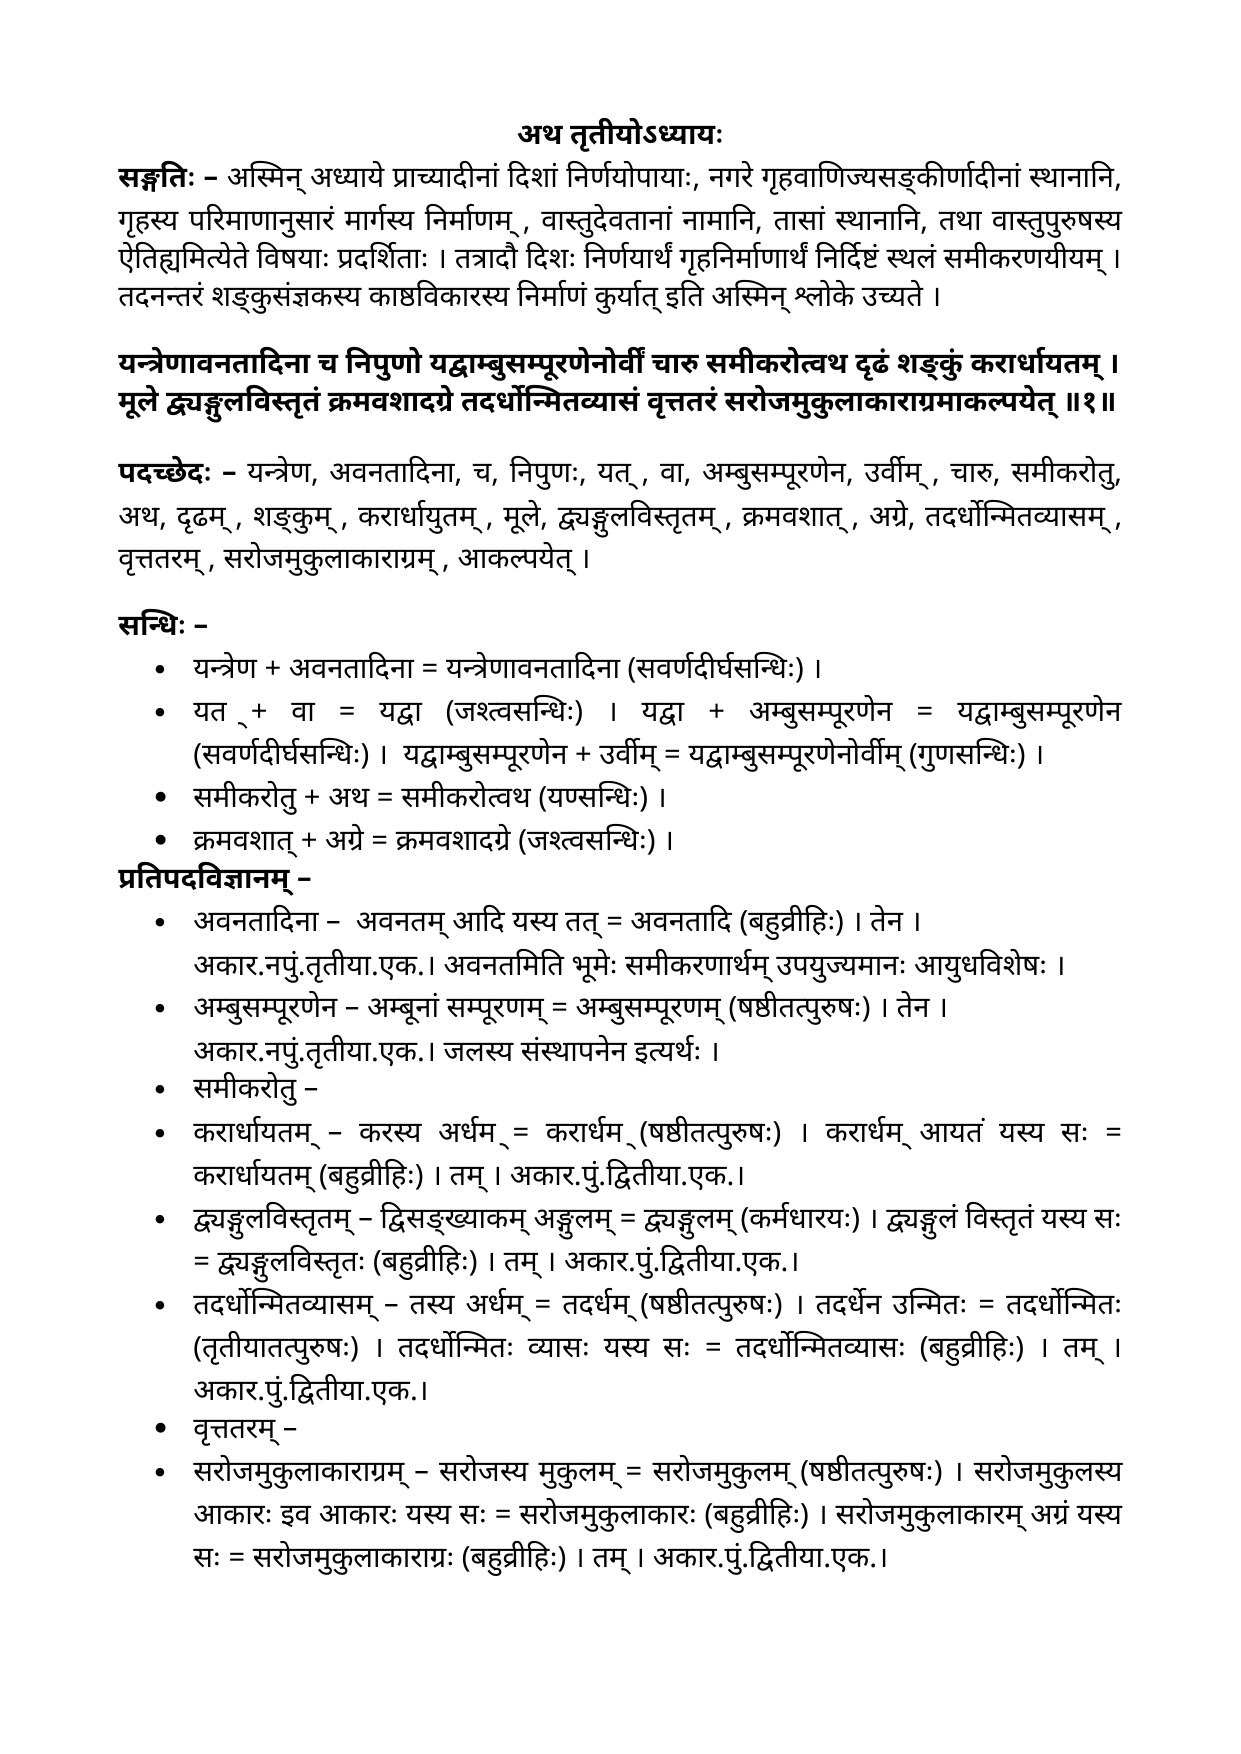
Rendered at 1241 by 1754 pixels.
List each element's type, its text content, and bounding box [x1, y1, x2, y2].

list अवनतादिना – अवनतम् आदि यस्य तत् = अवनतादि (बहुव्रीहिः) । तेन । अकार.नपुं.तृतीया.एक.। अवनतमिति भूमेः समीकरणार्थम् उपयुज्यमानः आयुधविशेषः । [156, 901, 1122, 987]
list तदर्धोन्मितव्यासम् – तस्य अर्धम् = तदर्धम् (षष्ठीतत्पुरुषः) । तदर्धेन उन्मितः = तदर्धोन्मितः (तृतीयातत्पुरुषः) । तदर्धोन्मितः व्यासः यस्य सः = तदर्धोन्मितव्यासः (बहुव्रीहिः) । तम् । अकार.पुं.द्वितीया.एक.। [156, 1283, 1122, 1412]
list सरोजमुकुलाकाराग्रम् – सरोजस्य मुकुलम् = सरोजमुकुलम् (षष्ठीतत्पुरुषः) । सरोजमुकुलस्य आकारः इव आकारः यस्य सः = सरोजमुकुलाकारः (बहुव्रीहिः) । सरोजमुकुलाकारम् अग्रं यस्य सः = सरोजमुकुलाकाराग्रः (बहुव्रीहिः) । तम् । अकार.पुं.द्वितीया.एक.। [156, 1450, 1122, 1579]
text यन्त्रेणावनतादिना च निपुणो यद्वाम्बुसम्पूरणेनोर्वीं चारु समीकरोत्वथ दृढं शङ्कुं करार्धायतम् । [118, 347, 1122, 385]
list क्रमवशात् + अग्रे = क्रमवशादग्रे (जश्त्वसन्धिः) । [156, 820, 1122, 863]
list द्व्यङ्गुलविस्तृतम् – द्विसङ्ख्याकम् अङ्गुलम् = द्व्यङ्गुलम् (कर्मधारयः) । द्व्यङ्गुलं विस्तृतं यस्य सः = द्व्यङ्गुलविस्तृतः (बहुव्रीहिः) । तम् । अकार.पुं.द्वितीया.एक.। [156, 1197, 1122, 1283]
text मूले द्व्यङ्गुलविस्तृतं क्रमवशादग्रे तदर्धोन्मितव्यासं वृत्ततरं सरोजमुकुलाकाराग्रमाकल्पयेत् ॥१॥ [118, 385, 1122, 423]
text पदच्छेदः – यन्त्रेण, अवनतादिना, च, निपुणः, यत् , वा, अम्बुसम्पूरणेन, उर्वीम् , चारु, समीकरोतु, अथ, दृढम् , शङ्कुम् , करार्धायुतम् , मूले, द्व्यङ्गुलविस्तृतम् , क्रमवशात् , अग्रे, तदर्धोन्मितव्यासम् , वृत्ततरम् , सरोजमुकुलाकाराग्रम् , आकल्पयेत् । [118, 452, 1122, 581]
list करार्धायतम् – करस्य अर्धम् = करार्धम् (षष्ठीतत्पुरुषः) । करार्धम् आयतं यस्य सः = करार्धायतम् (बहुव्रीहिः) । तम् । अकार.पुं.द्वितीया.एक.। [156, 1111, 1122, 1197]
text अथ तृतीयोऽध्यायः [118, 118, 1122, 156]
text सङ्गतिः – अस्मिन् अध्याये प्राच्यादीनां दिशां निर्णयोपायाः, नगरे गृहवाणिज्यसङ्कीर्णादीनां स्थानानि, गृहस्य परिमाणानुसारं मार्गस्य निर्माणम् , वास्तुदेवतानां नामानि, तासां स्थानानि, तथा वास्तुपुरुषस्य ऐतिह्यमित्येते विषयाः प्रदर्शिताः । तत्रादौ दिशः निर्णयार्थं गृहनिर्माणार्थं निर्दिष्टं स्थलं समीकरणयीयम् । तदनन्तरं शङ्कुसंज्ञकस्य काष्ठविकारस्य निर्माणं कुर्यात् इति अस्मिन् श्लोके उच्यते । [118, 156, 1122, 318]
text सन्धिः – [118, 609, 1122, 648]
list समीकरोतु + अथ = समीकरोत्वथ (यण्सन्धिः) । [156, 777, 1122, 820]
list समीकरोतु – [156, 1073, 1122, 1111]
list यन्त्रेण + अवनतादिना = यन्त्रेणावनतादिना (सवर्णदीर्घसन्धिः) । [156, 648, 1122, 691]
list यत् + वा = यद्वा (जश्त्वसन्धिः) । यद्वा + अम्बुसम्पूरणेन = यद्वाम्बुसम्पूरणेन (सवर्णदीर्घसन्धिः) । यद्वाम्बुसम्पूरणेन + उर्वीम् = यद्वाम्बुसम्पूरणेनोर्वीम् (गुणसन्धिः) । [156, 691, 1122, 777]
list वृत्ततरम् – [156, 1412, 1122, 1450]
text प्रतिपदविज्ञानम् – [118, 863, 1122, 901]
list अम्बुसम्पूरणेन – अम्बूनां सम्पूरणम् = अम्बुसम्पूरणम् (षष्ठीतत्पुरुषः) । तेन । अकार.नपुं.तृतीया.एक.। जलस्य संस्थापनेन इत्यर्थः । [156, 987, 1122, 1073]
